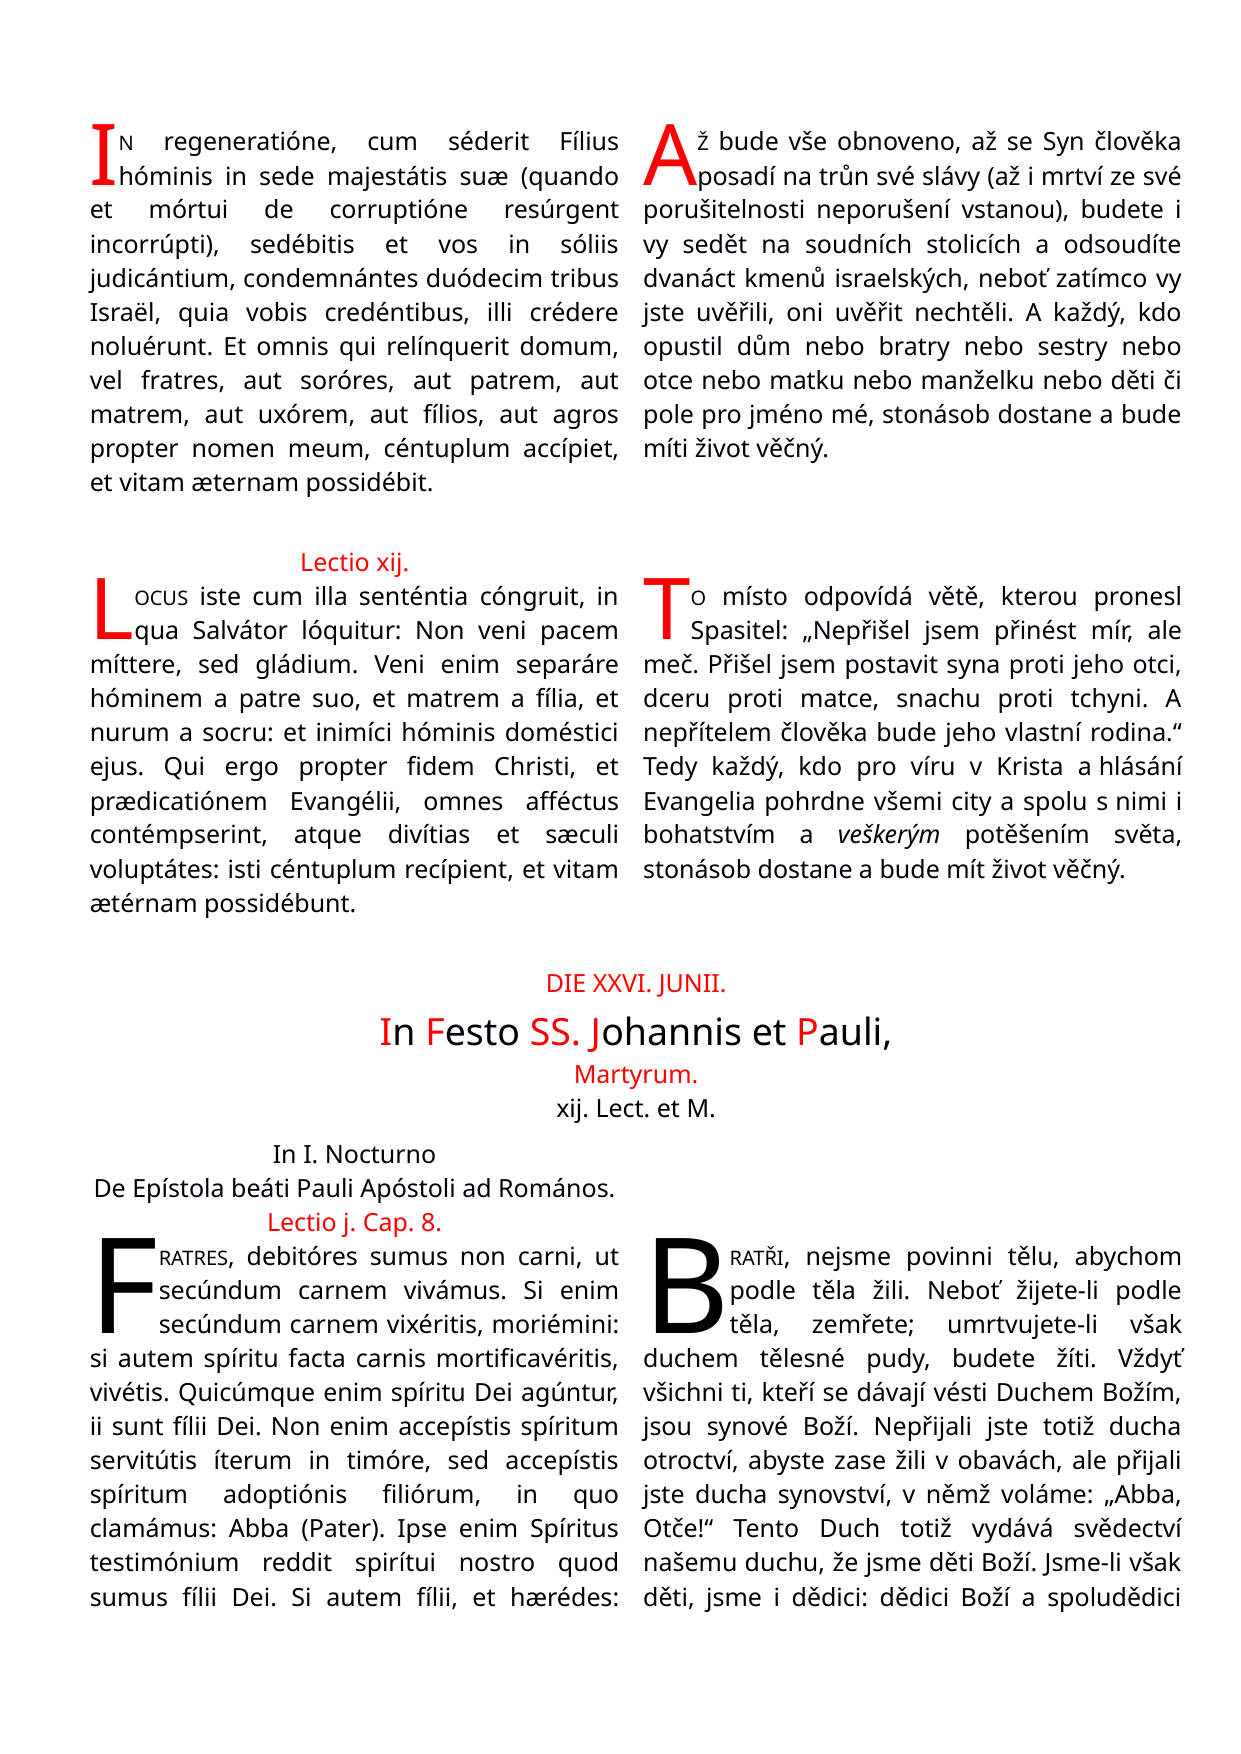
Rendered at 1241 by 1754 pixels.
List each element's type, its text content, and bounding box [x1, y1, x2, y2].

table_cell DIE XXVI. JUNII. In Festo SS. Johannis et Pauli, Martyrum. xij. Lect. et M. [78, 959, 1194, 1130]
table_cell In regeneratióne, cum séderit Fílius hóminis in sede majestátis suæ (quando et mórtui de corruptióne resúrgent incorrúpti), sedébitis et vos in sóliis judicántium, condemnántes duódecim tribus Israël, quia vobis credéntibus, illi crédere noluérunt. Et omnis qui relínquerit domum, vel fratres, aut soróres, aut patrem, aut matrem, aut uxórem, aut fílios, aut agros propter nomen meum, céntuplum accípiet, et vitam æternam possidébit. [78, 118, 631, 539]
table_cell Bratři, nejsme povinni tělu, abychom podle těla žili. Neboť žijete-li podle těla, zemřete; umrtvujete-li však duchem tělesné pudy, budete žíti. Vždyť všichni ti, kteří se dávají vésti Duchem Božím, jsou synové Boží. Nepřijali jste totiž ducha otroctví, abyste zase žili v obavách, ale přijali jste ducha synovství, v němž voláme: „Abba, Otče!“ Tento Duch totiž vydává svědectví našemu duchu, že jsme děti Boží. Jsme-li však děti, jsme i dědici: dědici Boží a spoludědici [631, 1130, 1194, 1619]
table_cell Až bude vše obnoveno, až se Syn člověka posadí na trůn své slávy (až i mrtví ze své porušitelnosti neporušení vstanou), budete i vy sedět na soudních stolicích a odsoudíte dvanáct kmenů israelských, neboť zatímco vy jste uvěřili, oni uvěřit nechtěli. A každý, kdo opustil dům nebo bratry nebo sestry nebo otce nebo matku nebo manželku nebo děti či pole pro jméno mé, stonásob dostane a bude míti život věčný. [631, 118, 1194, 539]
table_cell Lectio xij. Locus iste cum illa senténtia cóngruit, in qua Salvátor lóquitur: Non veni pacem míttere, sed gládium. Veni enim separáre hóminem a patre suo, et matrem a fília, et nurum a socru: et inimíci hóminis doméstici ejus. Qui ergo propter fidem Christi, et prædicatiónem Evangélii, omnes afféctus contémpserint, atque divítias et sæculi voluptátes: isti céntuplum recípient, et vitam ætérnam possidébunt. [78, 539, 631, 959]
table_cell In I. Nocturno De Epístola beáti Pauli Apóstoli ad Romános. Lectio j. Cap. 8. Fratres, debitóres sumus non carni, ut secúndum carnem vivámus. Si enim secúndum carnem vixéritis, moriémini: si autem spíritu facta carnis mortificavéritis, vivétis. Quicúmque enim spíritu Dei agúntur, ii sunt fílii Dei. Non enim accepístis spíritum servitútis íterum in timóre, sed accepístis spíritum adoptiónis filiórum, in quo clamámus: Abba (Pater). Ipse enim Spíritus testimónium reddit spirítui nostro quod sumus fílii Dei. Si autem fílii, et hærédes: hærédes quidem Dei, cohærédes autem Christi: si tamen compátimur, ut et conglorificémur. [78, 1130, 631, 1619]
table_cell To místo odpovídá větě, kterou pronesl Spasitel: „Nepřišel jsem přinést mír, ale meč. Přišel jsem postavit syna proti jeho otci, dceru proti matce, snachu proti tchyni. A nepřítelem člověka bude jeho vlastní rodina.“ Tedy každý, kdo pro víru v Krista a hlásání Evangelia pohrdne všemi city a spolu s nimi i bohatstvím a veškerým potěšením světa, stonásob dostane a bude mít život věčný. [631, 539, 1194, 959]
